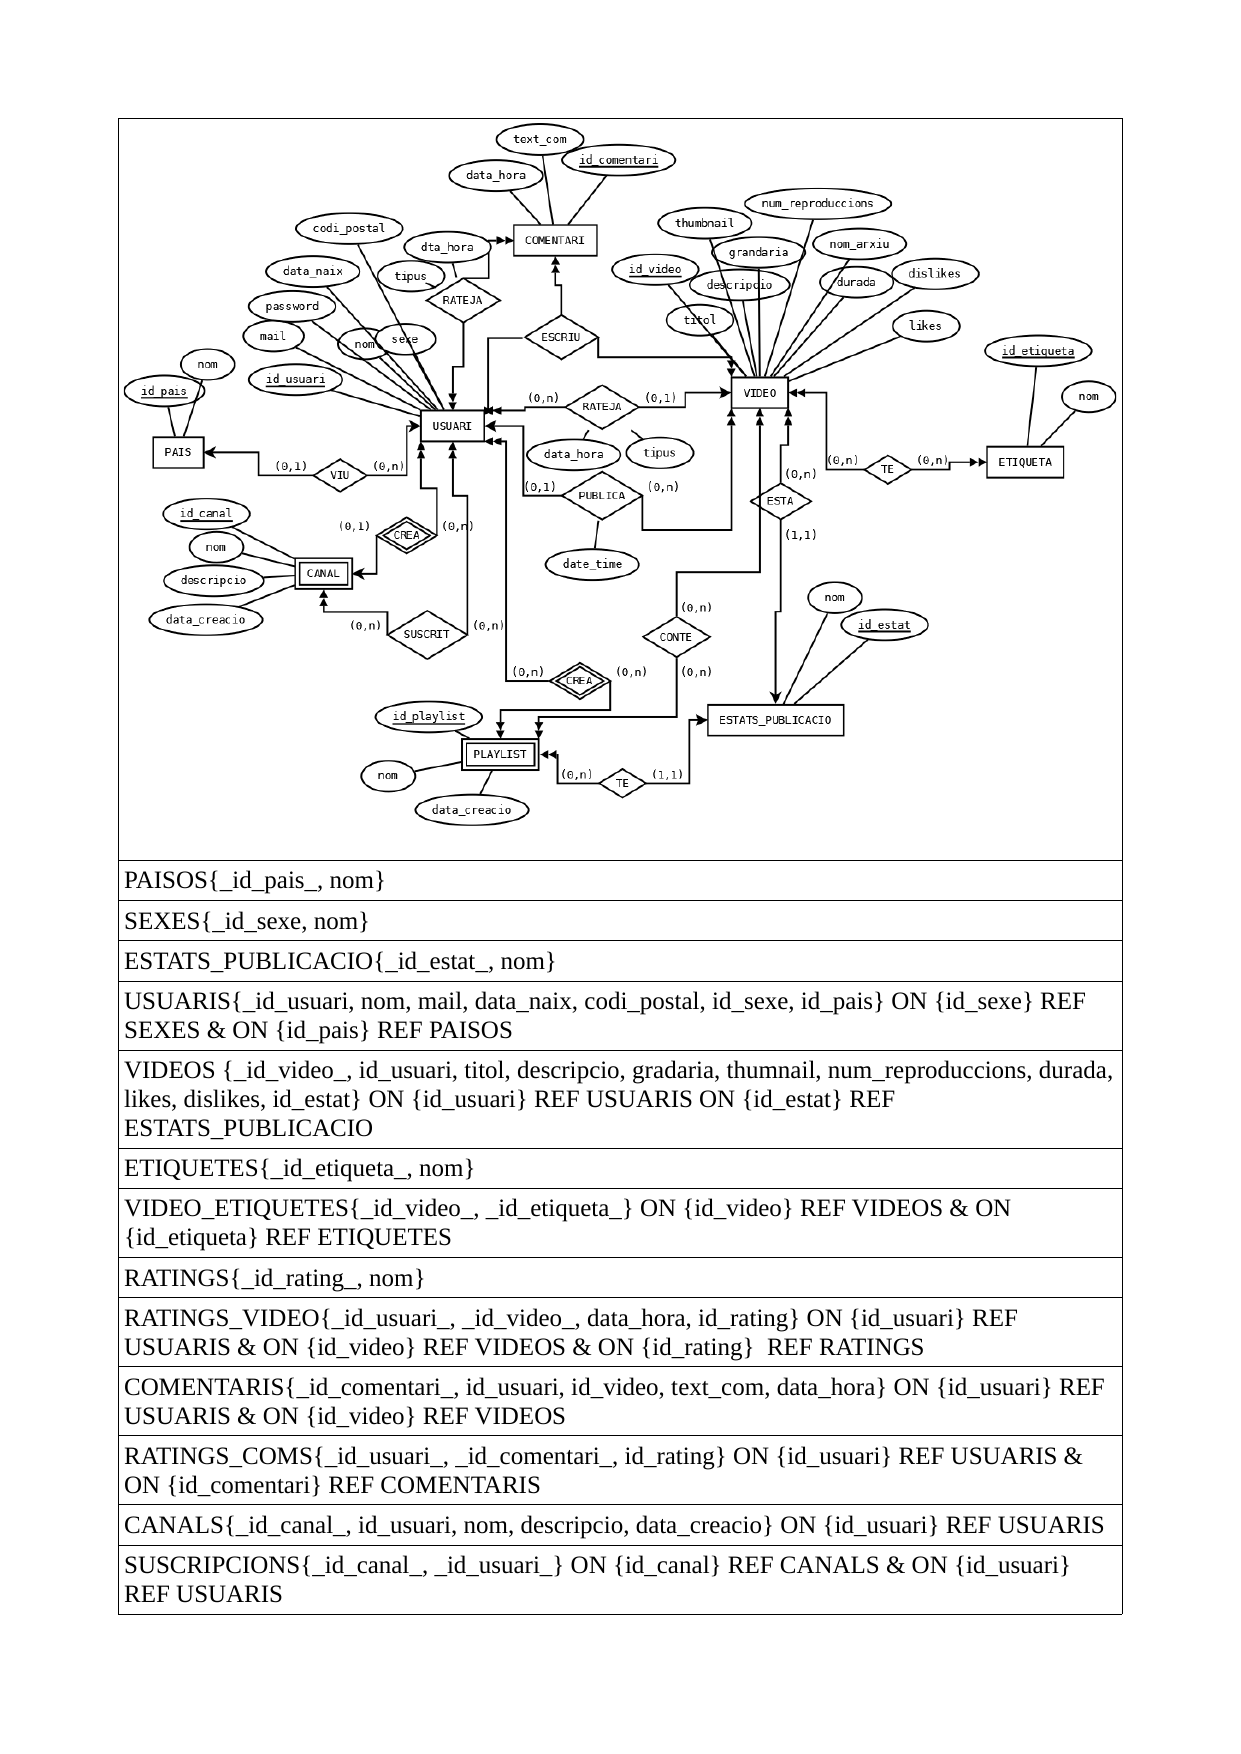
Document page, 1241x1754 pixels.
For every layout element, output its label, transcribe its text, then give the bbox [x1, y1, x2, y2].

table_cell VIDEOS {_id_video_, id_usuari, titol, descripcio, gradaria, thumnail, num_reproduccions, durada, likes, dislikes, id_estat} ON {id_usuari} REF USUARIS ON {id_estat} REF ESTATS_PUBLICACIO [119, 1051, 1122, 1147]
table_cell RATINGS_COMS{_id_usuari_, _id_comentari_, id_rating} ON {id_usuari} REF USUARIS & ON {id_comentari} REF COMENTARIS [119, 1436, 1122, 1504]
table_cell USUARIS{_id_usuari, nom, mail, data_naix, codi_postal, id_sexe, id_pais} ON {id_sexe} REF SEXES & ON {id_pais} REF PAISOS [119, 982, 1122, 1049]
table_cell PAISOS{_id_pais_, nom} [119, 861, 1122, 900]
table_cell SEXES{_id_sexe, nom} [119, 901, 1122, 940]
table_cell ETIQUETES{_id_etiqueta_, nom} [119, 1149, 1122, 1188]
table_cell SUSCRIPCIONS{_id_canal_, _id_usuari_} ON {id_canal} REF CANALS & ON {id_usuari} REF USUARIS [119, 1546, 1122, 1614]
table_cell RATINGS{_id_rating_, nom} [119, 1258, 1122, 1297]
table_cell RATINGS_VIDEO{_id_usuari_, _id_video_, data_hora, id_rating} ON {id_usuari} REF USUARIS & ON {id_video} REF VIDEOS & ON {id_rating} REF RATINGS [119, 1298, 1122, 1366]
table_cell VIDEO_ETIQUETES{_id_video_, _id_etiqueta_} ON {id_video} REF VIDEOS & ON {id_etiqueta} REF ETIQUETES [119, 1189, 1122, 1257]
table_cell COMENTARIS{_id_comentari_, id_usuari, id_video, text_com, data_hora} ON {id_usuari} REF USUARIS & ON {id_video} REF VIDEOS [119, 1367, 1122, 1435]
table_header [119, 119, 1122, 859]
table_cell ESTATS_PUBLICACIO{_id_estat_, nom} [119, 941, 1122, 981]
table_cell CANALS{_id_canal_, id_usuari, nom, descripcio, data_creacio} ON {id_usuari} REF USUARIS [119, 1505, 1122, 1544]
picture [123, 123, 1117, 826]
